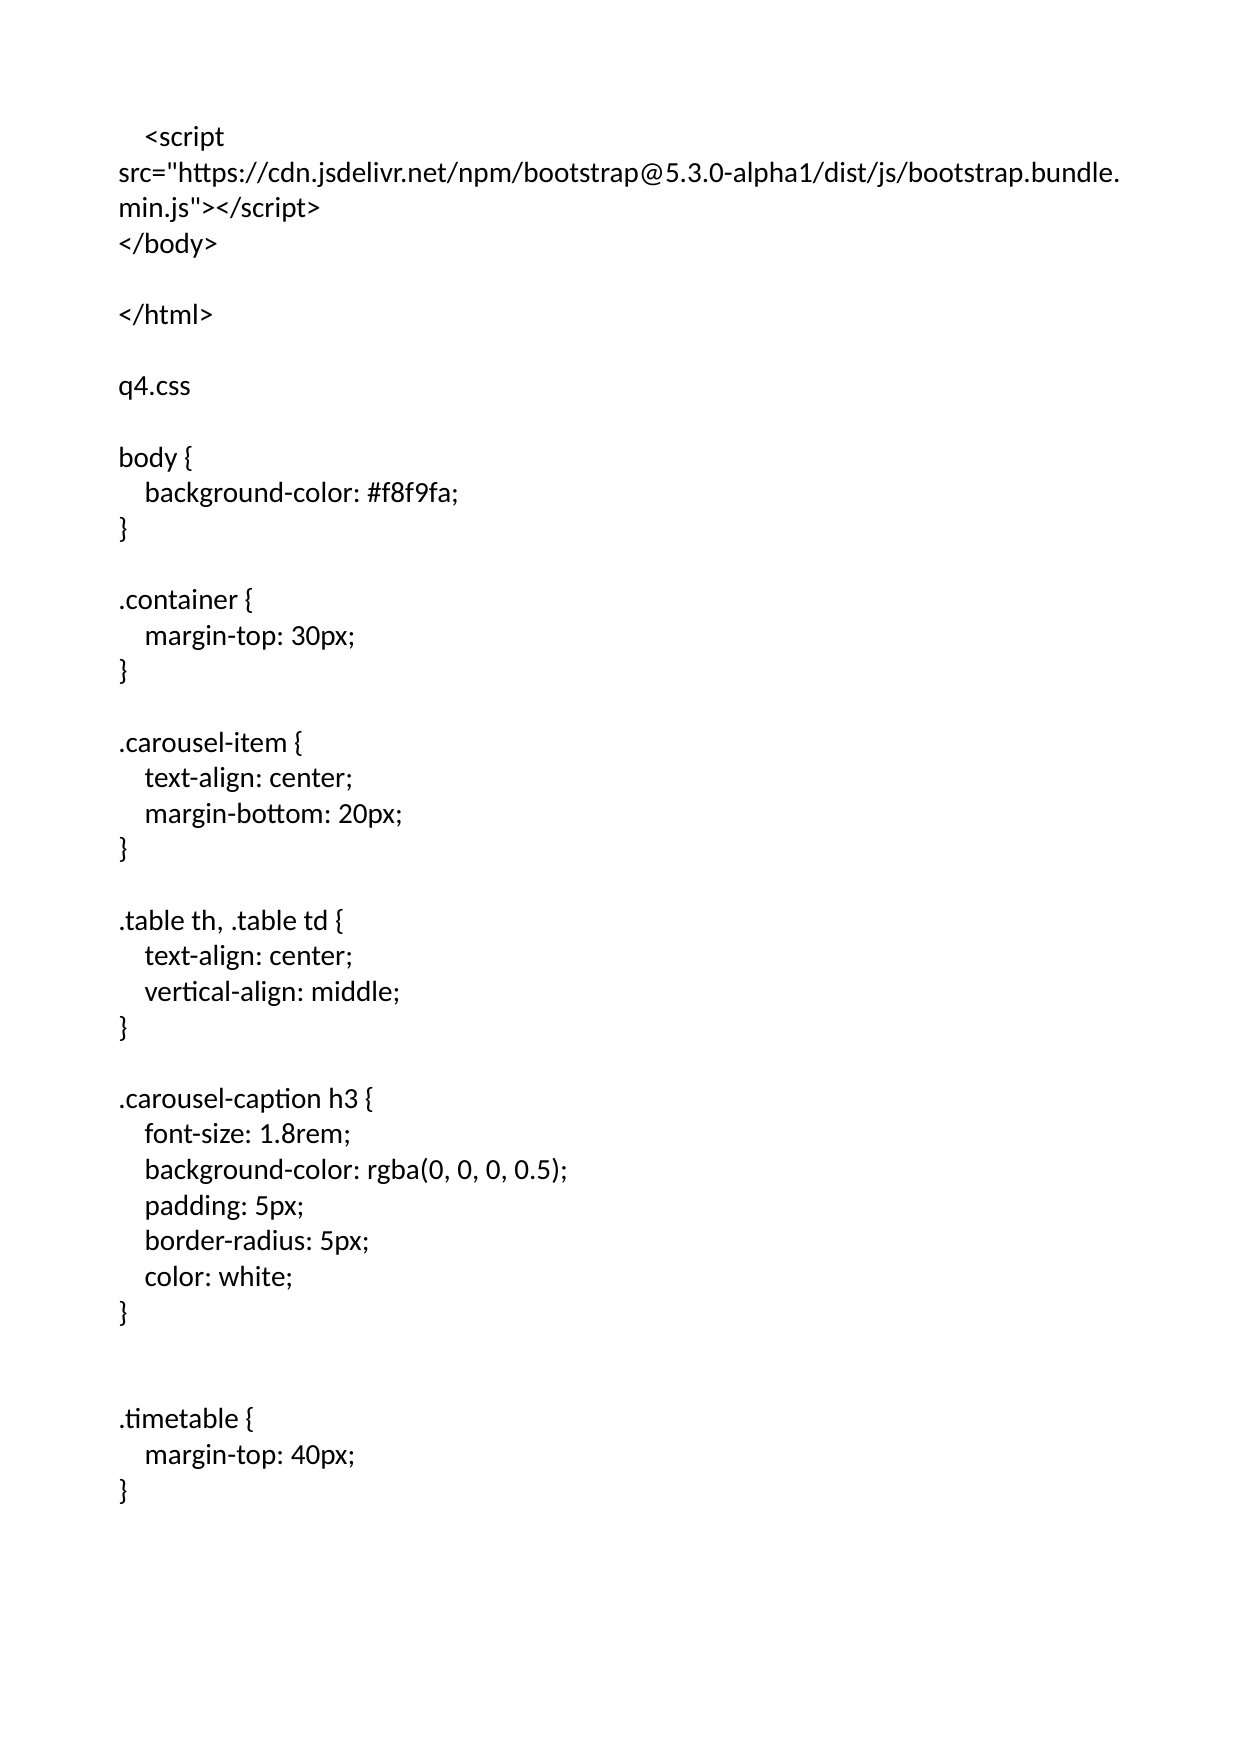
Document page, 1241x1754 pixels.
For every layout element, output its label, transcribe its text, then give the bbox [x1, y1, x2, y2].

text .table th, .table td { [118, 902, 1122, 937]
text } [118, 1472, 1122, 1507]
text </body> [118, 225, 1122, 261]
text } [118, 510, 1122, 546]
text font-size: 1.8rem; [118, 1116, 1122, 1151]
text .carousel-caption h3 { [118, 1080, 1122, 1116]
text vertical-align: middle; [118, 973, 1122, 1009]
text } [118, 1294, 1122, 1329]
text .timetable { [118, 1401, 1122, 1436]
text } [118, 652, 1122, 688]
text } [118, 1009, 1122, 1044]
text border-radius: 5px; [118, 1222, 1122, 1258]
text .container { [118, 581, 1122, 617]
text margin-top: 30px; [118, 617, 1122, 652]
text margin-top: 40px; [118, 1436, 1122, 1472]
text text-align: center; [118, 937, 1122, 973]
text </html> [118, 296, 1122, 332]
text padding: 5px; [118, 1187, 1122, 1222]
text q4.css [118, 367, 1122, 403]
text background-color: #f8f9fa; [118, 474, 1122, 510]
text text-align: center; [118, 759, 1122, 795]
text } [118, 831, 1122, 866]
text body { [118, 439, 1122, 474]
text background-color: rgba(0, 0, 0, 0.5); [118, 1151, 1122, 1187]
text color: white; [118, 1258, 1122, 1294]
text <script src="https://cdn.jsdelivr.net/npm/bootstrap@5.3.0-alpha1/dist/js/bootstrap.bundle.min.js"></script> [118, 118, 1122, 225]
text .carousel-item { [118, 724, 1122, 759]
text margin-bottom: 20px; [118, 795, 1122, 831]
